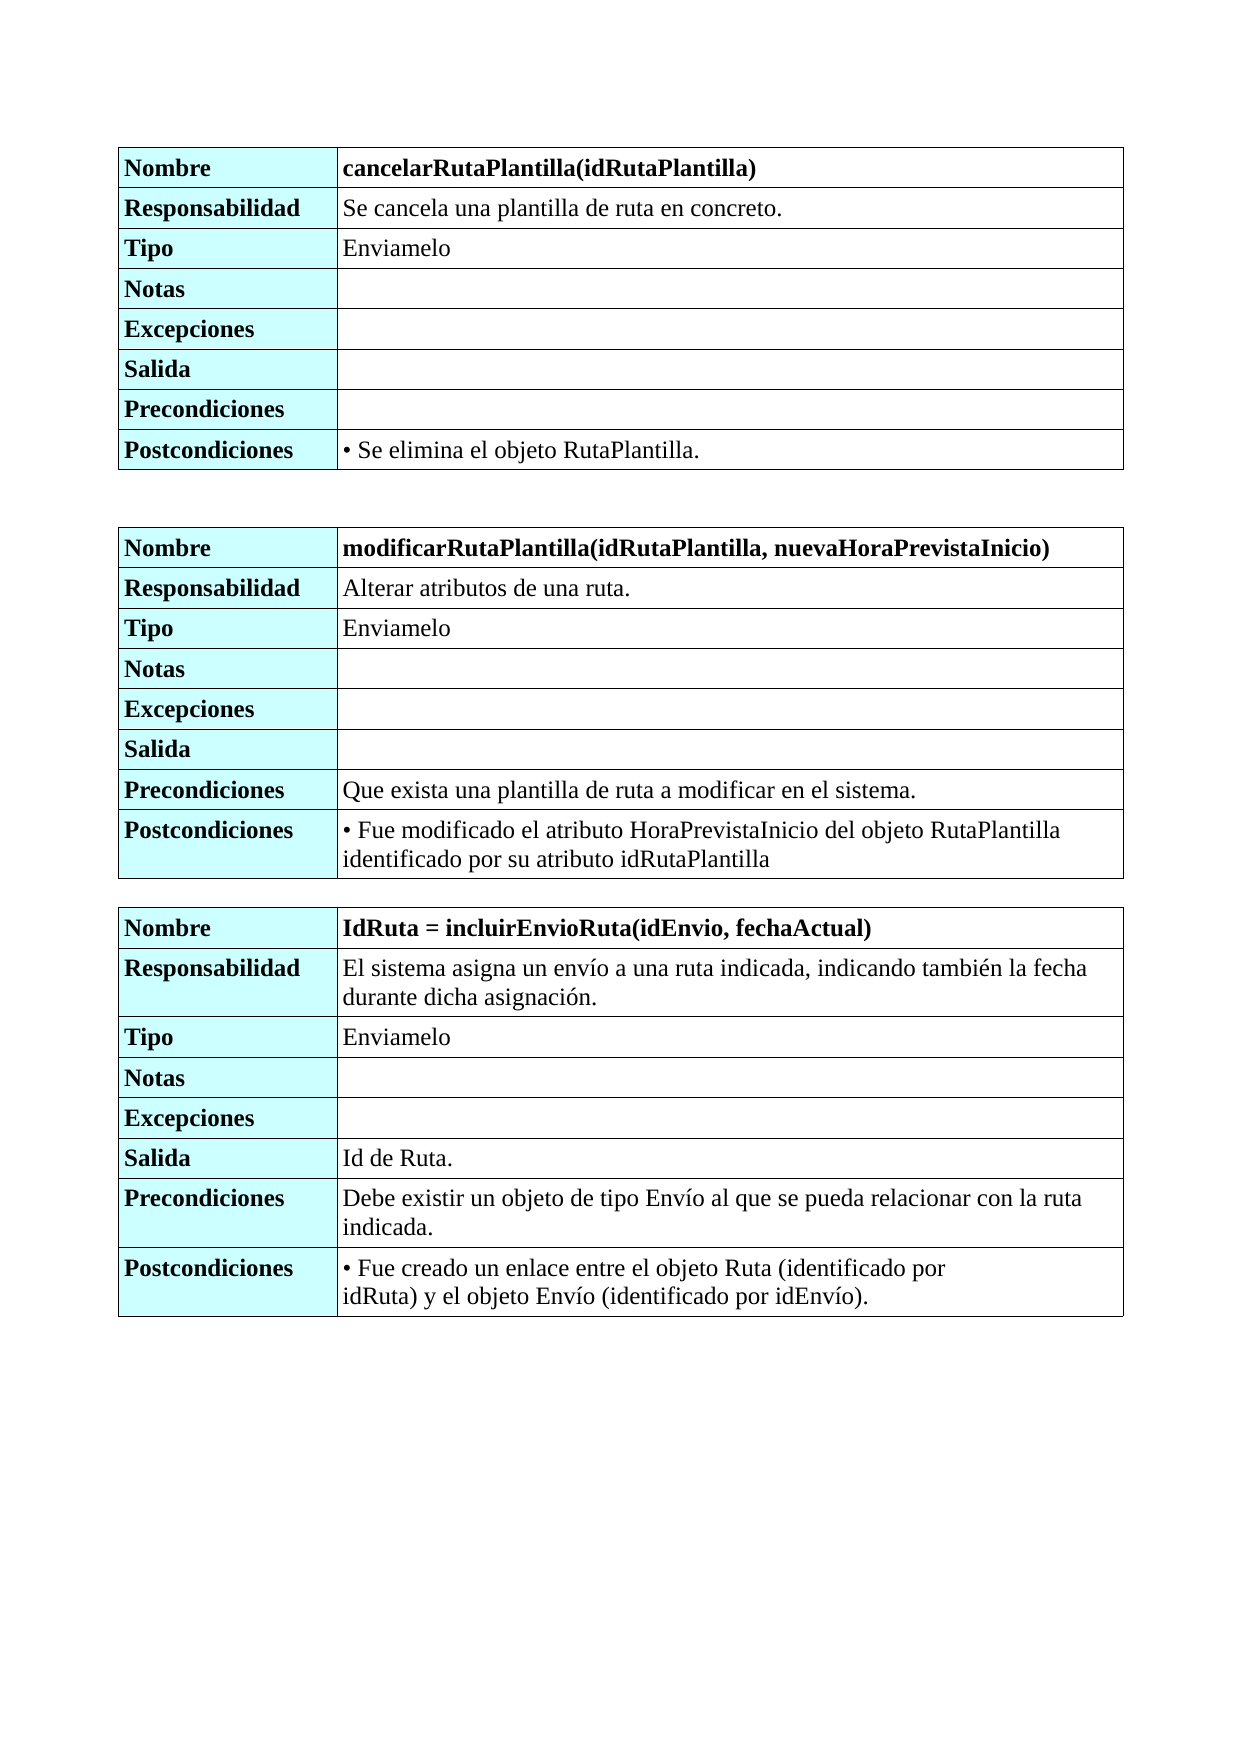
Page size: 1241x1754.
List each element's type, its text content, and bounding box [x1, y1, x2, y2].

table_cell Precondiciones [119, 390, 337, 429]
table_cell Precondiciones [119, 1179, 337, 1247]
table_cell Postcondiciones [119, 810, 337, 878]
table_cell Notas [119, 1058, 337, 1097]
table_cell Tipo [119, 609, 337, 648]
table_cell Id de Ruta. [338, 1139, 1123, 1178]
table_cell Tipo [119, 1017, 337, 1057]
table_cell Postcondiciones [119, 430, 337, 469]
table_cell Que exista una plantilla de ruta a modificar en el sistema. [338, 770, 1123, 809]
table_header modificarRutaPlantilla(idRutaPlantilla, nuevaHoraPrevistaInicio) [338, 528, 1123, 567]
table_cell • Fue creado un enlace entre el objeto Ruta (identificado por idRuta) y el objeto Envío (identificado por idEnvío). [338, 1248, 1123, 1316]
table_cell Notas [119, 269, 337, 308]
table_cell Salida [119, 1139, 337, 1178]
table_cell Excepciones [119, 689, 337, 728]
table_cell Salida [119, 730, 337, 769]
table_cell Postcondiciones [119, 1248, 337, 1316]
table_cell Enviamelo [338, 229, 1123, 268]
table_cell Responsabilidad [119, 188, 337, 227]
table_cell Excepciones [119, 309, 337, 348]
table_cell Responsabilidad [119, 949, 337, 1016]
table_cell Salida [119, 350, 337, 389]
table_cell [338, 350, 1123, 389]
table_cell [338, 730, 1123, 769]
table_cell Enviamelo [338, 1017, 1123, 1057]
table_header Nombre [119, 148, 337, 187]
table_cell • Se elimina el objeto RutaPlantilla. [338, 430, 1123, 469]
table_cell [338, 649, 1123, 688]
table_cell [338, 390, 1123, 429]
table_header Nombre [119, 908, 337, 947]
table_cell Alterar atributos de una ruta. [338, 568, 1123, 608]
table_cell [338, 309, 1123, 348]
table_cell Excepciones [119, 1098, 337, 1137]
table_cell • Fue modificado el atributo HoraPrevistaInicio del objeto RutaPlantilla identificado por su atributo idRutaPlantilla [338, 810, 1123, 878]
table_cell Precondiciones [119, 770, 337, 809]
table_cell [338, 269, 1123, 308]
table_header cancelarRutaPlantilla(idRutaPlantilla) [338, 148, 1123, 187]
table_cell Tipo [119, 229, 337, 268]
table_header IdRuta = incluirEnvioRuta(idEnvio, fechaActual) [338, 908, 1123, 947]
table_cell Debe existir un objeto de tipo Envío al que se pueda relacionar con la ruta indicada. [338, 1179, 1123, 1247]
table_cell El sistema asigna un envío a una ruta indicada, indicando también la fecha durante dicha asignación. [338, 949, 1123, 1016]
table_cell Se cancela una plantilla de ruta en concreto. [338, 188, 1123, 227]
table_cell Notas [119, 649, 337, 688]
table_cell Enviamelo [338, 609, 1123, 648]
table_header Nombre [119, 528, 337, 567]
table_cell [338, 689, 1123, 728]
table_cell Responsabilidad [119, 568, 337, 608]
table_cell [338, 1098, 1123, 1137]
table_cell [338, 1058, 1123, 1097]
